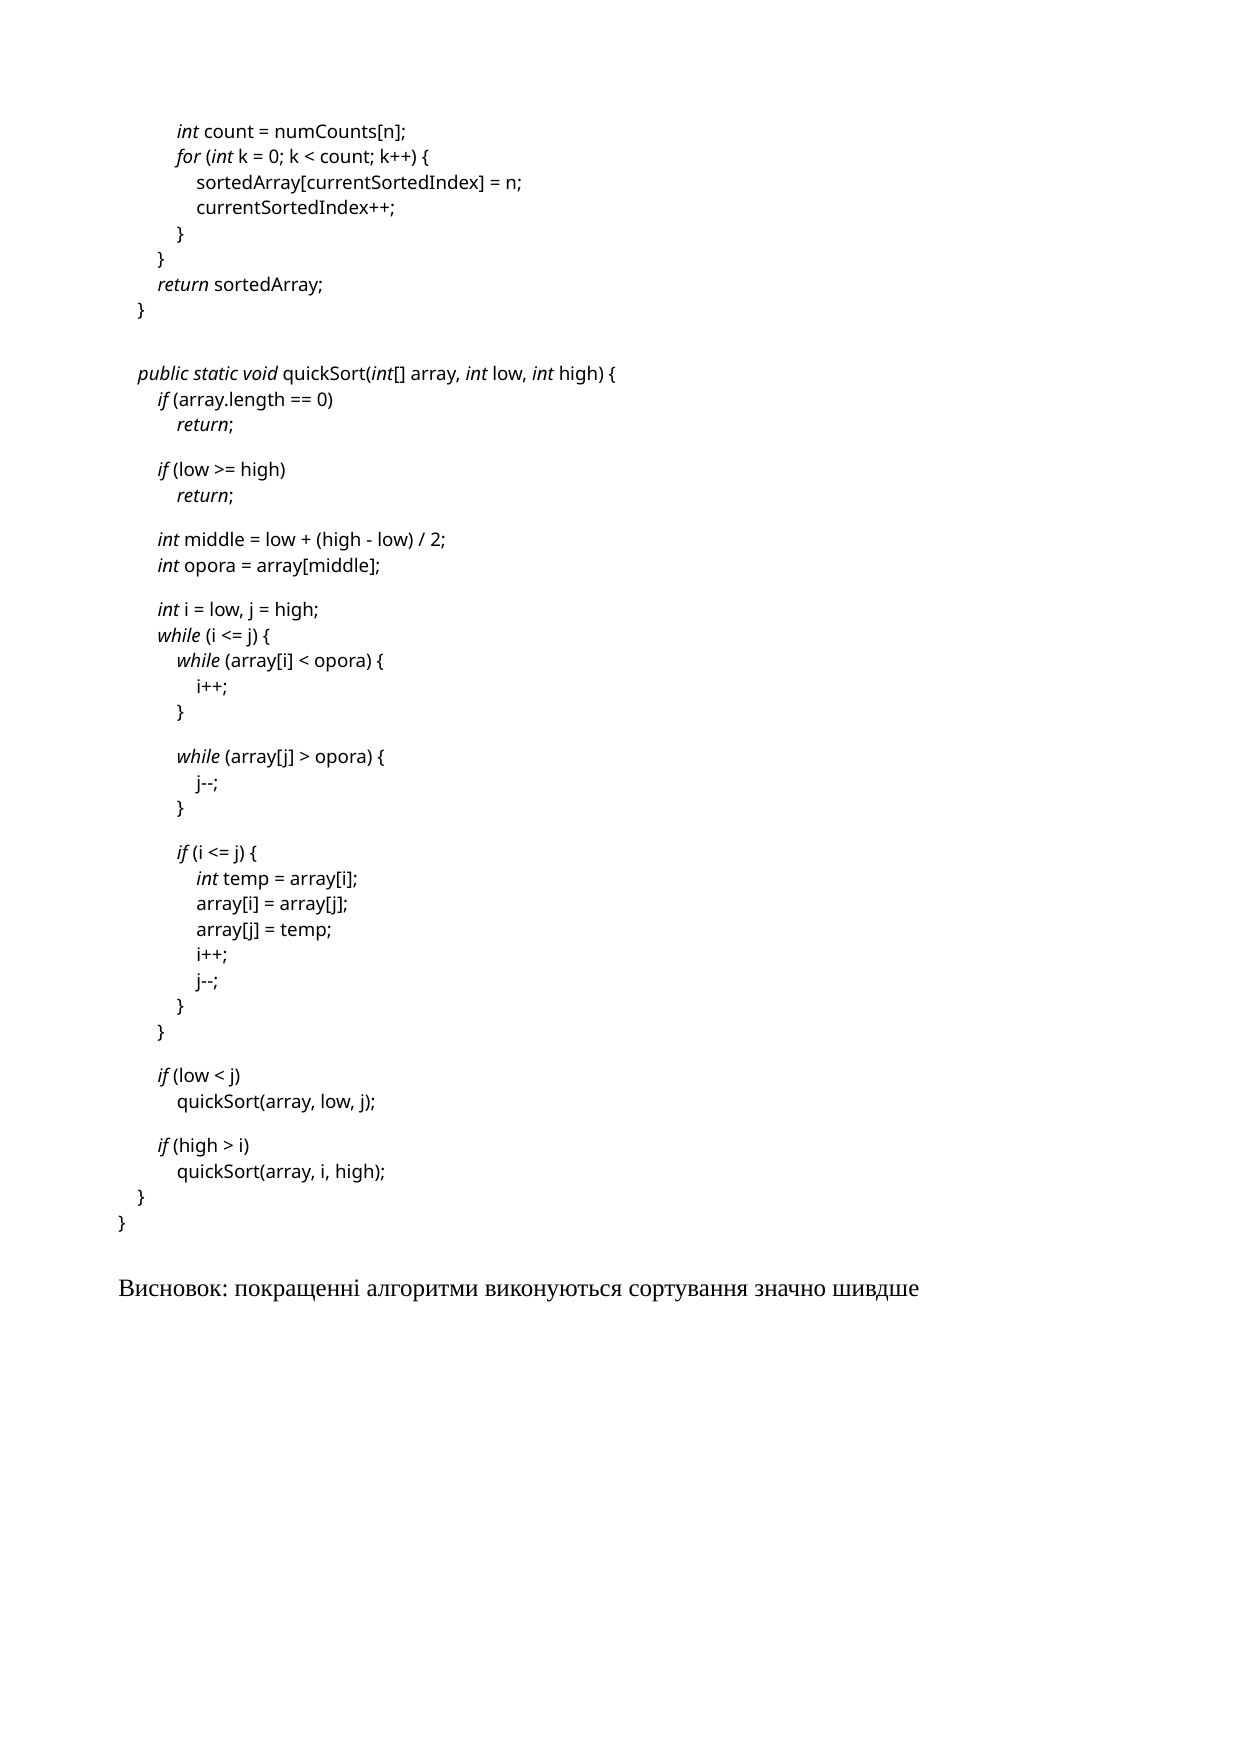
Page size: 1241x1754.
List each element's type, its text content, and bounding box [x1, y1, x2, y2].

text Висновок: покращенні алгоритми виконуються сортування значно шивдше [118, 1273, 1122, 1302]
text int count = numCounts[n]; for (int k = 0; k < count; k++) { sortedArray[currentSortedIndex] = n; currentSortedIndex++; } } return sortedArray; } public static void quickSort(int[] array, int low, int high) { if (array.length == 0) return; if (low >= high) return; int middle = low + (high - low) / 2; int opora = array[middle]; int i = low, j = high; while (i <= j) { while (array[i] < opora) { i++; } while (array[j] > opora) { j--; } if (i <= j) { int temp = array[i]; array[i] = array[j]; array[j] = temp; i++; j--; } } if (low < j) quickSort(array, low, j); if (high > i) quickSort(array, i, high); } } [118, 118, 1122, 1254]
